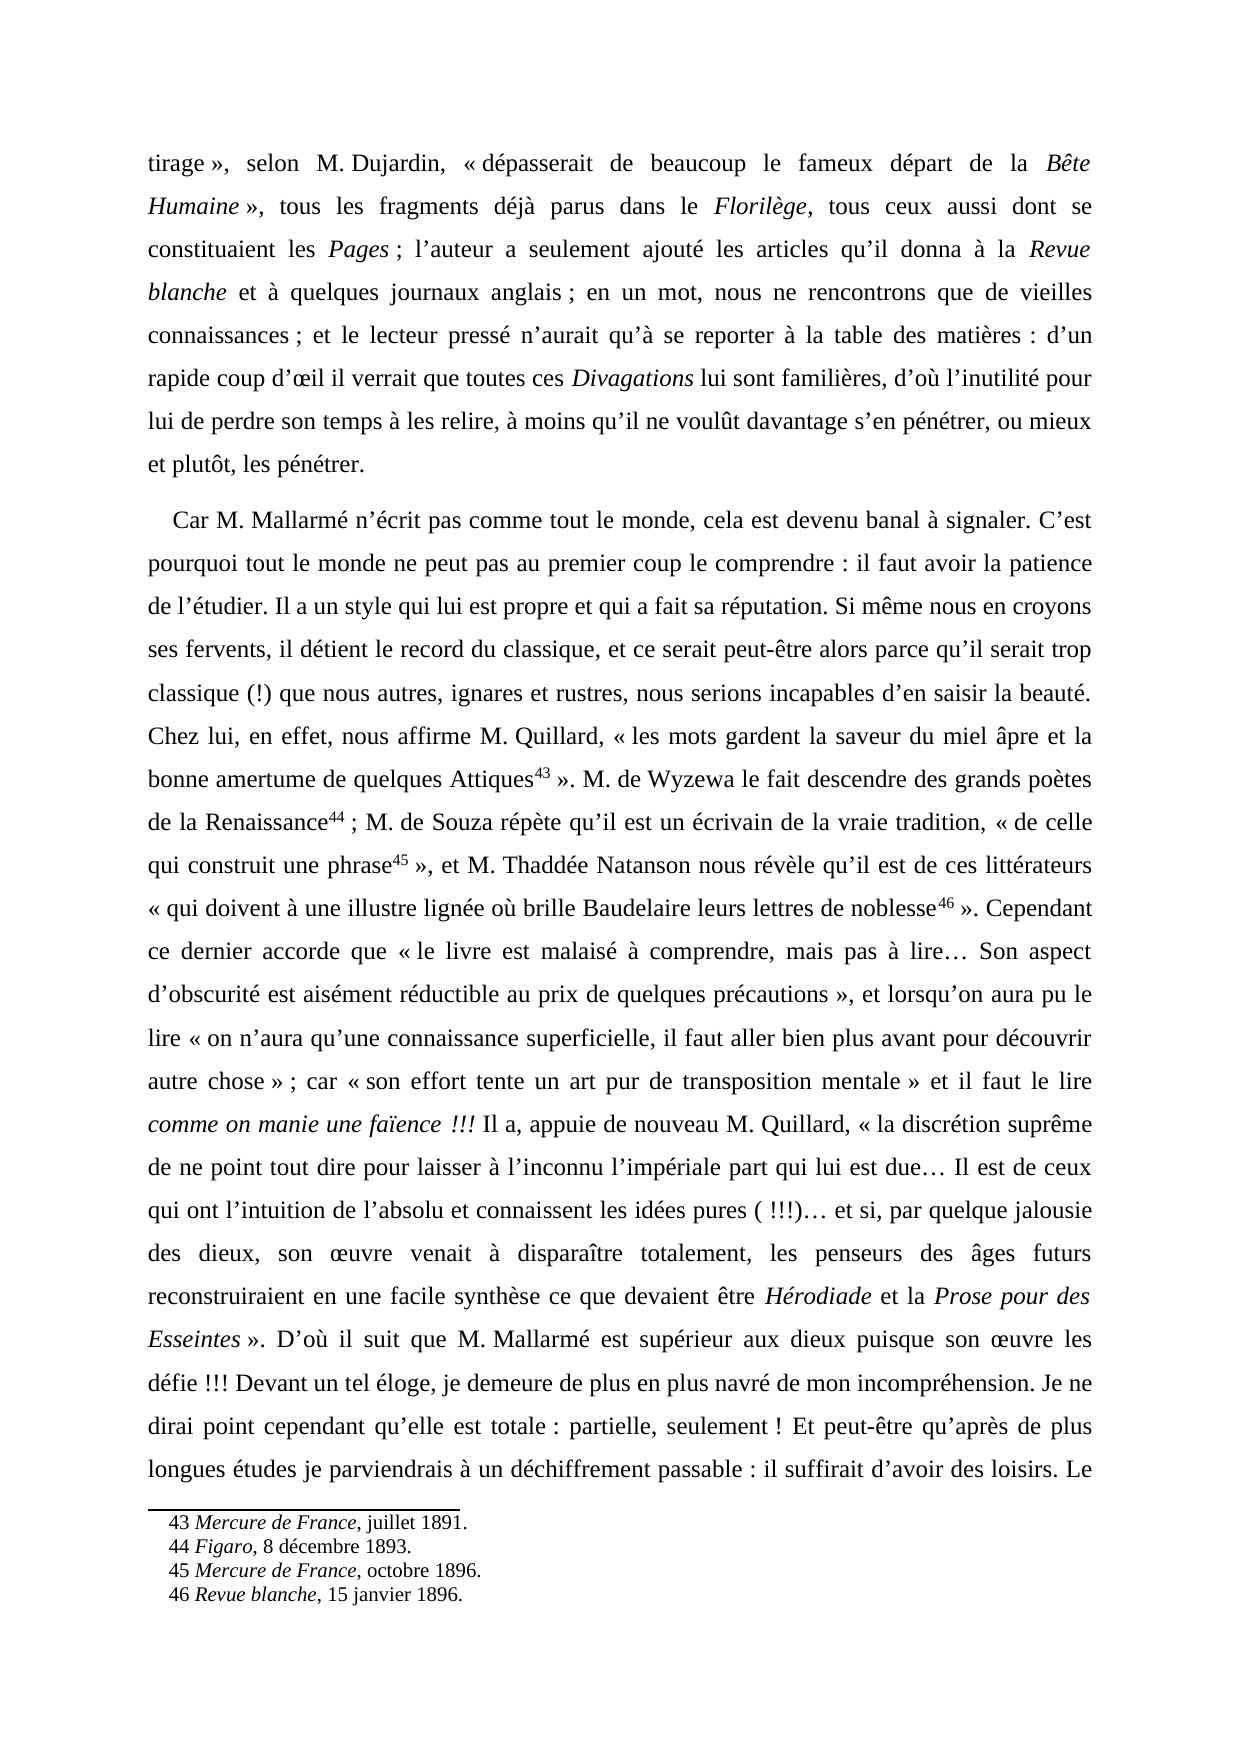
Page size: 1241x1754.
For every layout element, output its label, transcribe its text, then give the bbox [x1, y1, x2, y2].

text Mercure de France, juillet 1891. [148, 1510, 1093, 1534]
text Figaro, 8 décembre 1893. [148, 1534, 1093, 1558]
text Mercure de France, octobre 1896. [148, 1558, 1093, 1582]
text tirage », selon M. Dujardin, « dépasserait de beaucoup le fameux départ de la Bête Humaine », tous les fragments déjà parus dans le Florilège, tous ceux aussi dont se constituaient les Pages ; l’auteur a seulement ajouté les articles qu’il donna à la Revue blanche et à quelques journaux anglais ; en un mot, nous ne rencontrons que de vieilles connaissances ; et le lecteur pressé n’aurait qu’à se reporter à la table des matières : d’un rapide coup d’œil il verrait que toutes ces Divagations lui sont familières, d’où l’inutilité pour lui de perdre son temps à les relire, à moins qu’il ne voulût davantage s’en pénétrer, ou mieux et plutôt, les pénétrer. [148, 148, 1093, 478]
text Revue blanche, 15 janvier 1896. [148, 1582, 1093, 1606]
text Car M. Mallarmé n’écrit pas comme tout le monde, cela est devenu banal à signaler. C’est pourquoi tout le monde ne peut pas au premier coup le comprendre : il faut avoir la patience de l’étudier. Il a un style qui lui est propre et qui a fait sa réputation. Si même nous en croyons ses fervents, il détient le record du classique, et ce serait peut-être alors parce qu’il serait trop classique (!) que nous autres, ignares et rustres, nous serions incapables d’en saisir la beauté. Chez lui, en effet, nous affirme M. Quillard, « les mots gardent la saveur du miel âpre et la bonne amertume de quelques Attiques ». M. de Wyzewa le fait descendre des grands poètes de la Renaissance ; M. de Souza répète qu’il est un écrivain de la vraie tradition, « de celle qui construit une phrase », et M. Thaddée Natanson nous révèle qu’il est de ces littérateurs « qui doivent à une illustre lignée où brille Baudelaire leurs lettres de noblesse ». Cependant ce dernier accorde que « le livre est malaisé à comprendre, mais pas à lire… Son aspect d’obscurité est aisément réductible au prix de quelques précautions », et lorsqu’on aura pu le lire « on n’aura qu’une connaissance superficielle, il faut aller bien plus avant pour découvrir autre chose » ; car « son effort tente un art pur de transposition mentale » et il faut le lire comme on manie une faïence !!! Il a, appuie de nouveau M. Quillard, « la discrétion suprême de ne point tout dire pour laisser à l’inconnu l’impériale part qui lui est due… Il est de ceux qui ont l’intuition de l’absolu et connaissent les idées pures ( !!!)… et si, par quelque jalousie des dieux, son œuvre venait à disparaître totalement, les penseurs des âges futurs reconstruiraient en une facile synthèse ce que devaient être Hérodiade et la Prose pour des Esseintes ». D’où il suit que M. Mallarmé est supérieur aux dieux puisque son œuvre les défie !!! Devant un tel éloge, je demeure de plus en plus navré de mon incompréhension. Je ne dirai point cependant qu’elle est totale : partielle, seulement ! Et peut-être qu’après de plus longues études je parviendrais à un déchiffrement passable : il suffirait d’avoir des loisirs. Le [148, 505, 1093, 1483]
